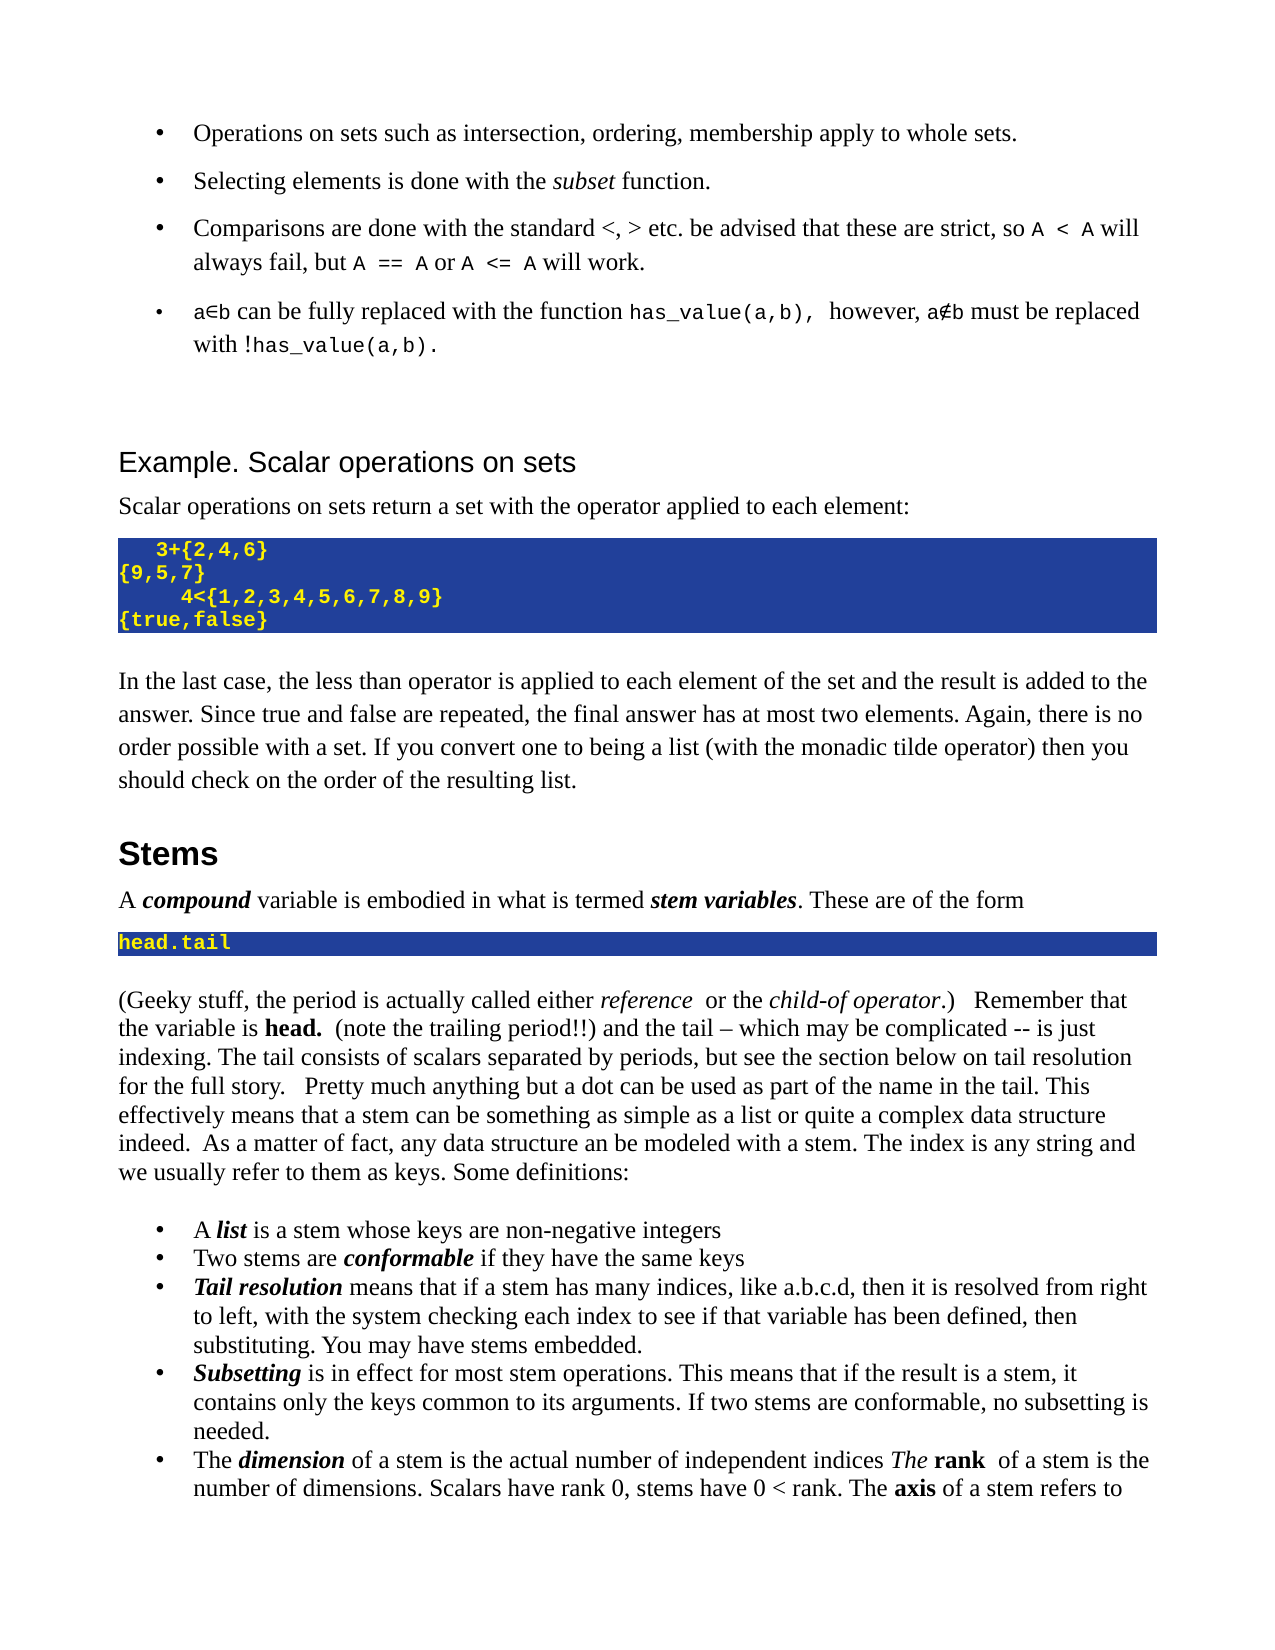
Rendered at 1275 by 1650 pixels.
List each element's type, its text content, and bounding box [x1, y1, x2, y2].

text head.tail [118, 932, 1157, 956]
text A compound variable is embodied in what is termed stem variables. These are of the form [118, 885, 1157, 913]
list Selecting elements is done with the subset function. [156, 166, 1157, 194]
list Operations on sets such as intersection, ordering, membership apply to whole sets. [156, 118, 1157, 147]
list Subsetting is in effect for most stem operations. This means that if the result is a stem, it contains only the keys common to its arguments. If two stems are conformable, no subsetting is needed. [156, 1358, 1157, 1445]
list Two stems are conformable if they have the same keys [156, 1243, 1157, 1272]
text (Geeky stuff, the period is actually called either reference or the child-of operator.) Remember that the variable is head. (note the trailing period!!) and the tail – which may be complicated -- is just indexing. The tail consists of scalars separated by periods, but see the section below on tail resolution for the full story. Pretty much anything but a dot can be used as part of the name in the tail. This effectively means that a stem can be something as simple as a list or quite a complex data structure indeed. As a matter of fact, any data structure an be modeled with a stem. The index is any string and we usually refer to them as keys. Some definitions: [118, 956, 1157, 1215]
text 4<{1,2,3,4,5,6,7,8,9} [118, 586, 1157, 609]
list Tail resolution means that if a stem has many indices, like a.b.c.d, then it is resolved from right to left, with the system checking each index to see if that variable has been defined, then substituting. You may have stems embedded. [156, 1272, 1157, 1358]
list a∈b can be fully replaced with the function has_value(a,b), however, a∉b must be replaced with !has_value(a,b). [156, 296, 1157, 359]
text In the last case, the less than operator is applied to each element of the set and the result is added to the answer. Since true and false are repeated, the final answer has at most two elements. Again, there is no order possible with a set. If you convert one to being a list (with the monadic tilde operator) then you should check on the order of the resulting list. [118, 633, 1157, 794]
subtitle Example. Scalar operations on sets [118, 445, 1157, 478]
text {true,false} [118, 609, 1157, 633]
list Comparisons are done with the standard <, > etc. be advised that these are strict, so A < A will always fail, but A == A or A <= A will work. [156, 213, 1157, 277]
subtitle Stems [118, 834, 1157, 872]
text Scalar operations on sets return a set with the operator applied to each element: [118, 491, 1157, 520]
list A list is a stem whose keys are non-negative integers [156, 1215, 1157, 1243]
list The dimension of a stem is the actual number of independent indices The rank of a stem is the number of dimensions. Scalars have rank 0, stems have 0 < rank. The axis of a stem refers to [156, 1445, 1157, 1502]
text {9,5,7} [118, 562, 1157, 586]
text 3+{2,4,6} [118, 538, 1157, 562]
